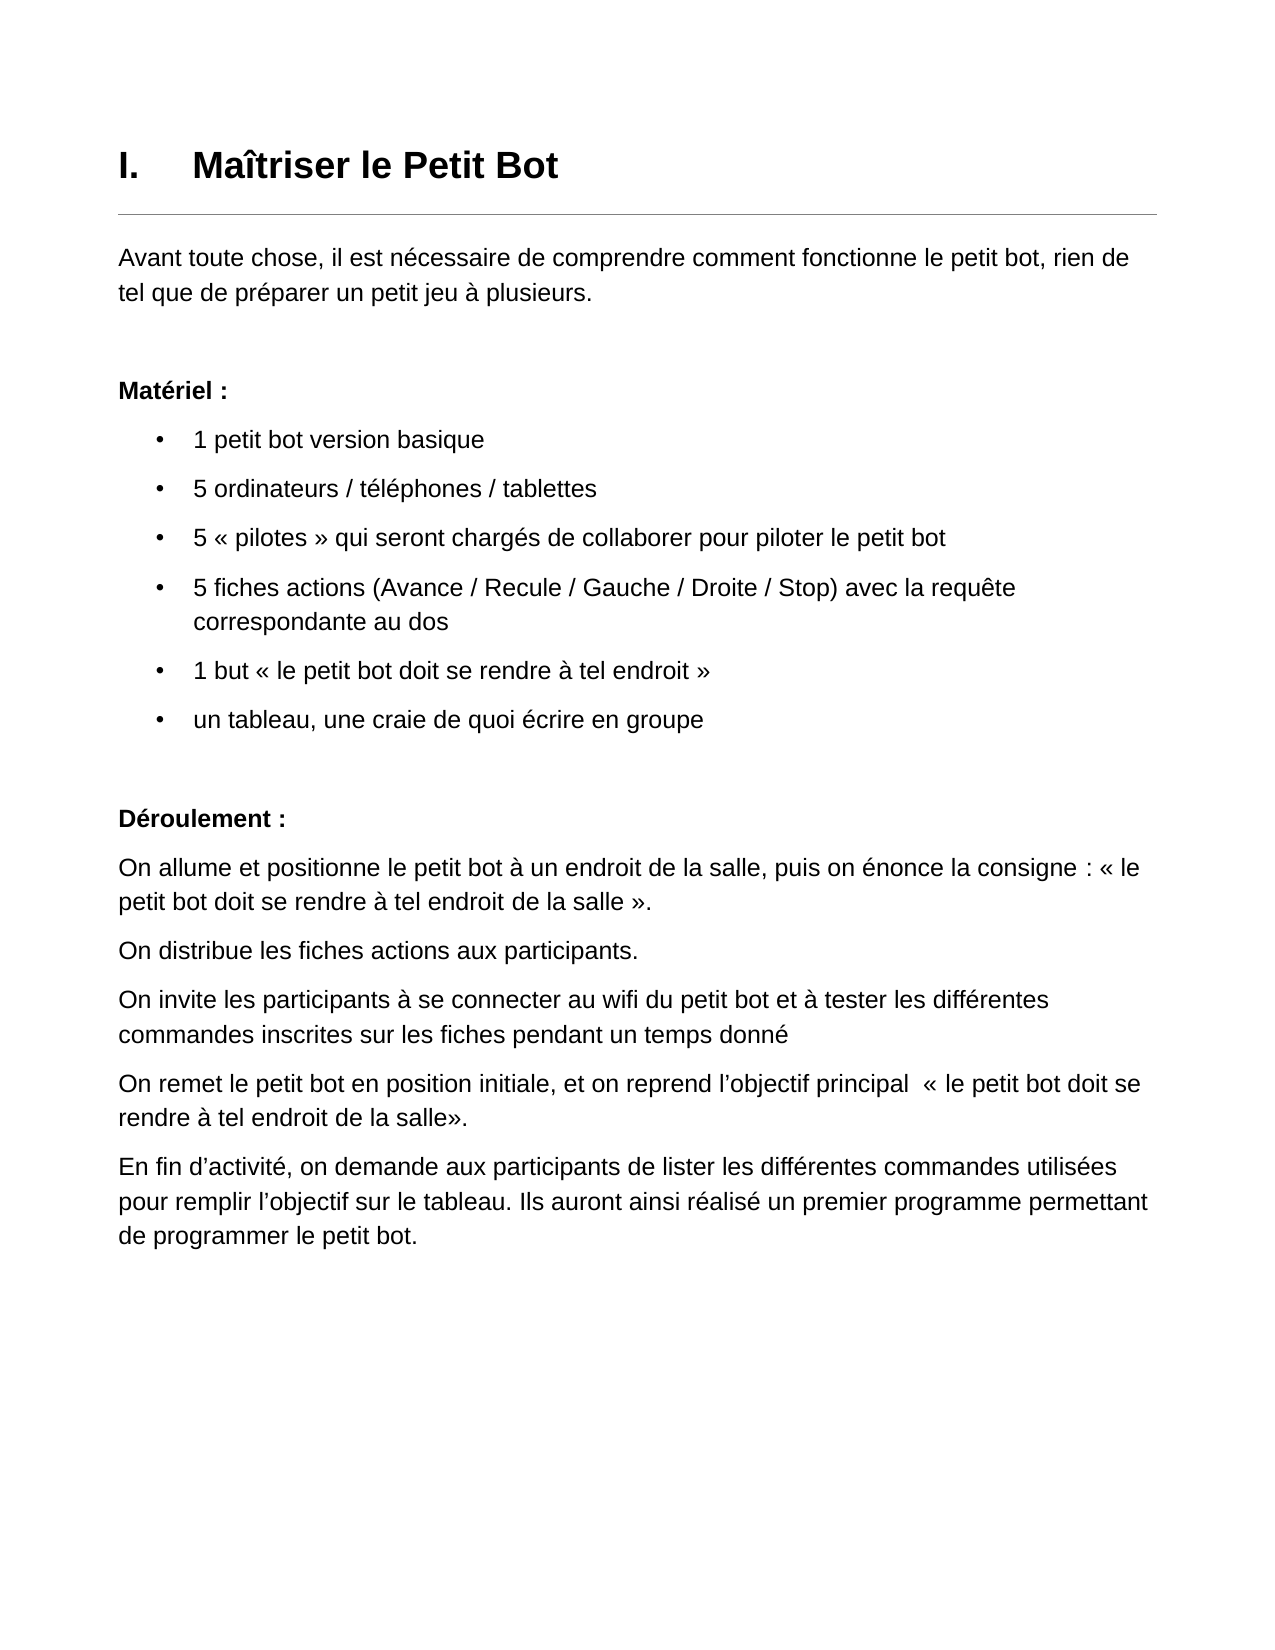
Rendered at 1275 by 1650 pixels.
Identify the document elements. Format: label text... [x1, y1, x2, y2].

subtitle Maîtriser le Petit Bot [118, 143, 1157, 187]
text Matériel : [118, 376, 1157, 405]
text On remet le petit bot en position initiale, et on reprend l’objectif principal « le petit bot doit se rendre à tel endroit de la salle». [118, 1069, 1157, 1132]
text On invite les participants à se connecter au wifi du petit bot et à tester les différentes commandes inscrites sur les fiches pendant un temps donné [118, 985, 1157, 1048]
list un tableau, une craie de quoi écrire en groupe [156, 705, 1157, 734]
text On allume et positionne le petit bot à un endroit de la salle, puis on énonce la consigne : « le petit bot doit se rendre à tel endroit de la salle ». [118, 853, 1157, 916]
list 1 petit bot version basique [156, 425, 1157, 454]
text Avant toute chose, il est nécessaire de comprendre comment fonctionne le petit bot, rien de tel que de préparer un petit jeu à plusieurs. [118, 243, 1157, 307]
list 5 fiches actions (Avance / Recule / Gauche / Droite / Stop) avec la requête correspondante au dos [156, 573, 1157, 636]
text On distribue les fiches actions aux participants. [118, 936, 1157, 965]
list 5 « pilotes » qui seront chargés de collaborer pour piloter le petit bot [156, 523, 1157, 552]
text Déroulement : [118, 804, 1157, 832]
text En fin d’activité, on demande aux participants de lister les différentes commandes utilisées pour remplir l’objectif sur le tableau. Ils auront ainsi réalisé un premier programme permettant de programmer le petit bot. [118, 1152, 1157, 1250]
list 1 but « le petit bot doit se rendre à tel endroit » [156, 656, 1157, 685]
list 5 ordinateurs / téléphones / tablettes [156, 474, 1157, 503]
